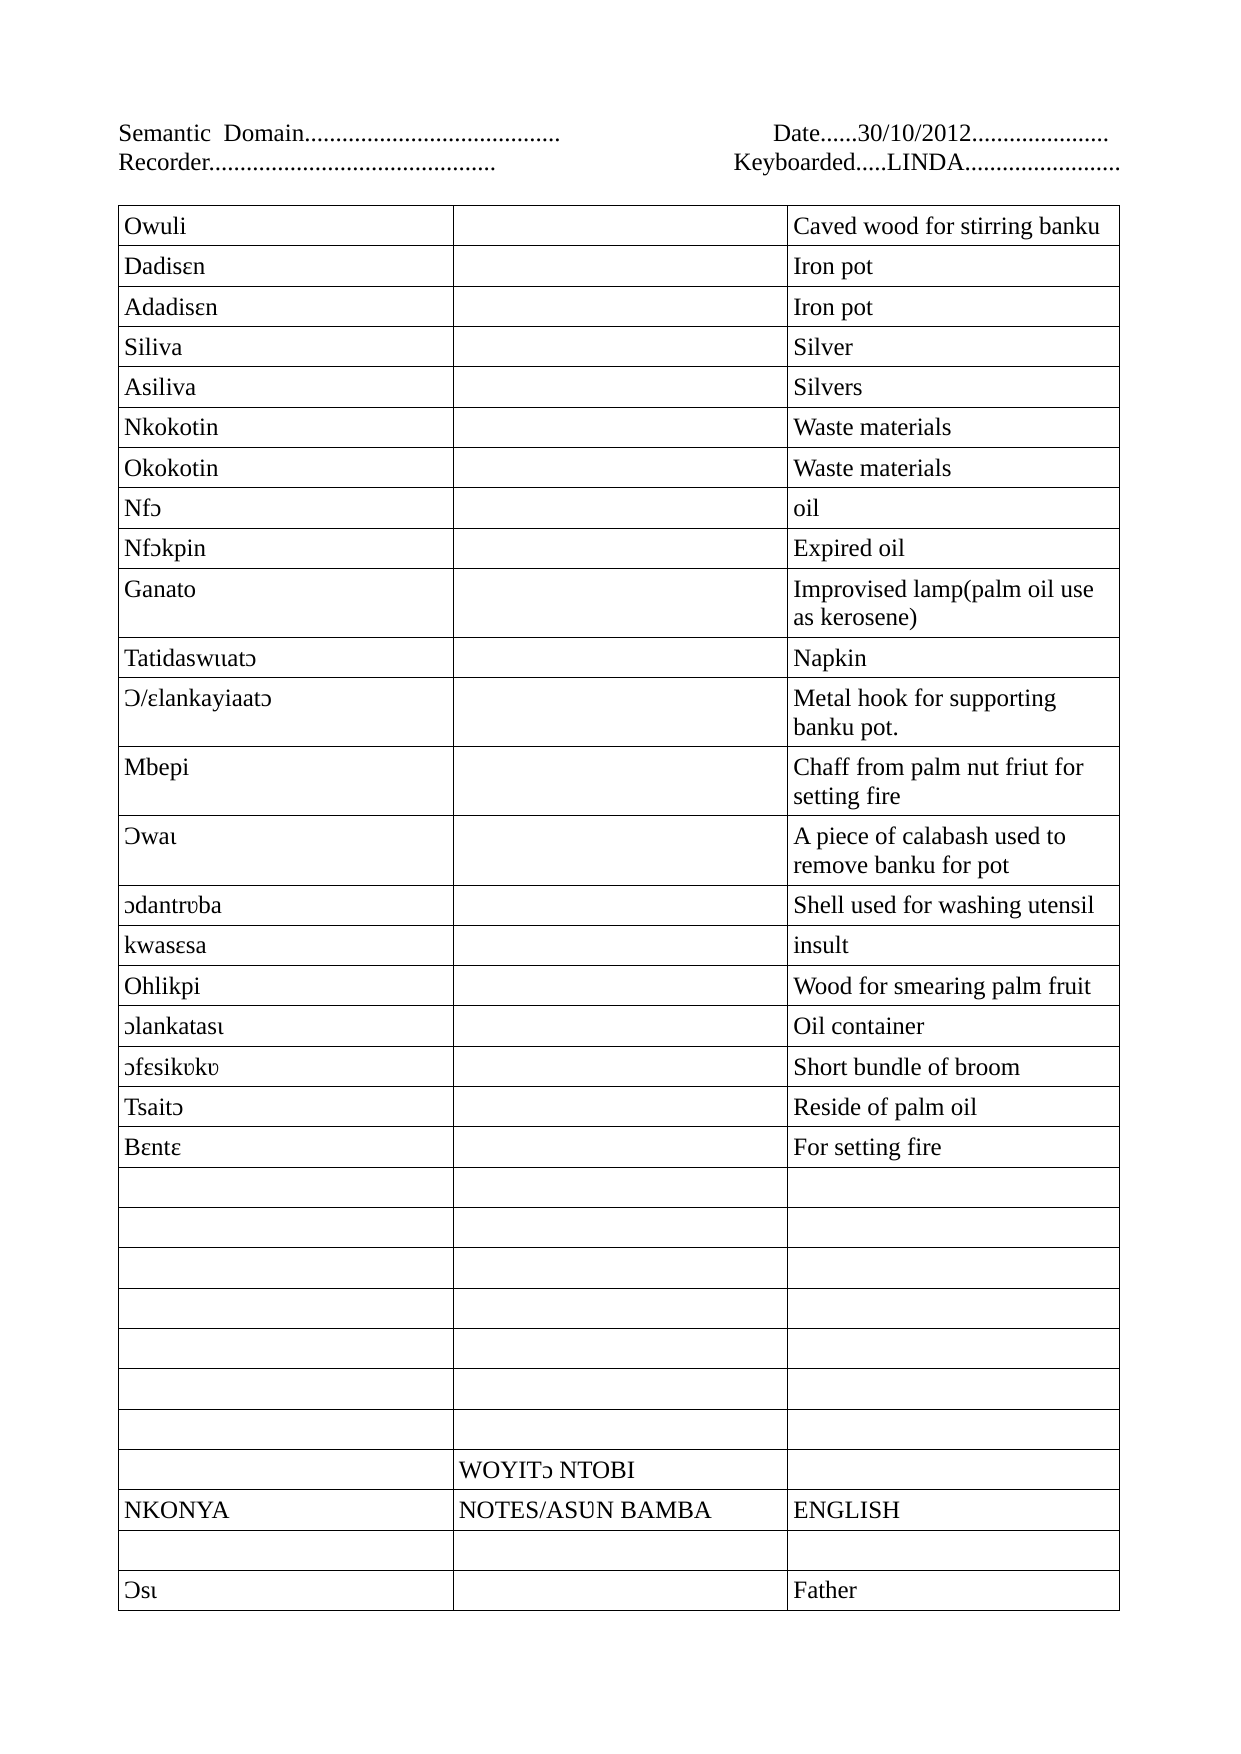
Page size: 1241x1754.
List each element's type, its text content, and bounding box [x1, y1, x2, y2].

table_cell Waste materials [788, 408, 1119, 447]
table_cell Improvised lamp(palm oil use as kerosene) [788, 569, 1119, 637]
table_cell [788, 1289, 1119, 1328]
table_cell [454, 966, 787, 1005]
table_cell Ohlikpi [119, 966, 453, 1005]
table_cell [788, 1248, 1119, 1288]
table_cell ENGLISH [788, 1490, 1119, 1529]
table_cell [454, 206, 787, 245]
table_cell Okokotin [119, 448, 453, 487]
table_cell [454, 1289, 787, 1328]
table_cell NOTES/ASƲN BAMBA [454, 1490, 787, 1529]
table_cell NKONYA [119, 1490, 453, 1529]
table_cell oil [788, 488, 1119, 528]
table_cell [788, 1208, 1119, 1247]
table_cell kwasɛsa [119, 926, 453, 965]
table_cell Owuli [119, 206, 453, 245]
table_cell [454, 926, 787, 965]
table_cell [454, 569, 787, 637]
table_cell [454, 638, 787, 677]
table_cell [119, 1329, 453, 1368]
table_cell Tatidaswɩɩatɔ [119, 638, 453, 677]
table_cell [119, 1410, 453, 1449]
table_cell [119, 1168, 453, 1207]
table_cell Siliva [119, 327, 453, 366]
table_cell ɔlankatasɩ [119, 1006, 453, 1046]
table_cell [119, 1289, 453, 1328]
table_cell [454, 1248, 787, 1288]
table_cell Ɔsɩ [119, 1571, 453, 1610]
table_cell Adadisɛn [119, 287, 453, 326]
table_cell ɔfɛsikʋkʋ [119, 1047, 453, 1086]
table_cell Shell used for washing utensil [788, 886, 1119, 925]
table_cell Expired oil [788, 529, 1119, 568]
table_cell A piece of calabash used to remove banku for pot [788, 816, 1119, 884]
table_cell Metal hook for supporting banku pot. [788, 678, 1119, 746]
table_cell Waste materials [788, 448, 1119, 487]
table_cell [119, 1450, 453, 1489]
table_cell Wood for smearing palm fruit [788, 966, 1119, 1005]
table_cell Mbepi [119, 747, 453, 815]
table_cell Iron pot [788, 246, 1119, 286]
table_cell [454, 246, 787, 286]
table_cell Oil container [788, 1006, 1119, 1046]
table_cell [454, 678, 787, 746]
table_cell [454, 886, 787, 925]
table_cell Ganato [119, 569, 453, 637]
table_cell Reside of palm oil [788, 1087, 1119, 1126]
table_cell Asiliva [119, 367, 453, 407]
table_cell [454, 1531, 787, 1570]
table_cell Chaff from palm nut friut for setting fire [788, 747, 1119, 815]
table_cell Bɛntɛ [119, 1127, 453, 1167]
table_cell [788, 1531, 1119, 1570]
table_cell Nfɔkpin [119, 529, 453, 568]
table_cell [788, 1168, 1119, 1207]
table_cell [788, 1450, 1119, 1489]
table_cell [454, 1369, 787, 1408]
table_cell For setting fire [788, 1127, 1119, 1167]
table_cell [454, 367, 787, 407]
table_cell [788, 1369, 1119, 1408]
table_cell Silver [788, 327, 1119, 366]
table_cell Father [788, 1571, 1119, 1610]
table_cell Iron pot [788, 287, 1119, 326]
table_cell [788, 1410, 1119, 1449]
table_cell Tsaitɔ [119, 1087, 453, 1126]
table_cell ɔdantrʋba [119, 886, 453, 925]
table_cell [119, 1531, 453, 1570]
table_cell [119, 1208, 453, 1247]
table_cell Caved wood for stirring banku [788, 206, 1119, 245]
table_cell Ɔwaɩ [119, 816, 453, 884]
table_cell [454, 1127, 787, 1167]
table_cell [454, 448, 787, 487]
table_cell insult [788, 926, 1119, 965]
table_cell [454, 488, 787, 528]
table_cell Ɔ/ɛlankayiaatɔ [119, 678, 453, 746]
table_cell Silvers [788, 367, 1119, 407]
table_cell [454, 747, 787, 815]
table_cell [119, 1248, 453, 1288]
table_cell [788, 1329, 1119, 1368]
table_cell [454, 1006, 787, 1046]
table_cell Napkin [788, 638, 1119, 677]
table_cell [454, 1087, 787, 1126]
table_cell [454, 529, 787, 568]
table_cell [454, 1329, 787, 1368]
table_cell [454, 408, 787, 447]
table_cell [119, 1369, 453, 1408]
table_cell [454, 1047, 787, 1086]
table_cell Short bundle of broom [788, 1047, 1119, 1086]
table_cell Nkokotin [119, 408, 453, 447]
table_cell [454, 327, 787, 366]
table_cell [454, 816, 787, 884]
table_cell [454, 287, 787, 326]
table_cell [454, 1208, 787, 1247]
table_cell [454, 1410, 787, 1449]
table_cell [454, 1168, 787, 1207]
table_cell Dadisɛn [119, 246, 453, 286]
table_cell Nfɔ [119, 488, 453, 528]
table_cell WOYITɔ NTOBI [454, 1450, 787, 1489]
table_cell [454, 1571, 787, 1610]
